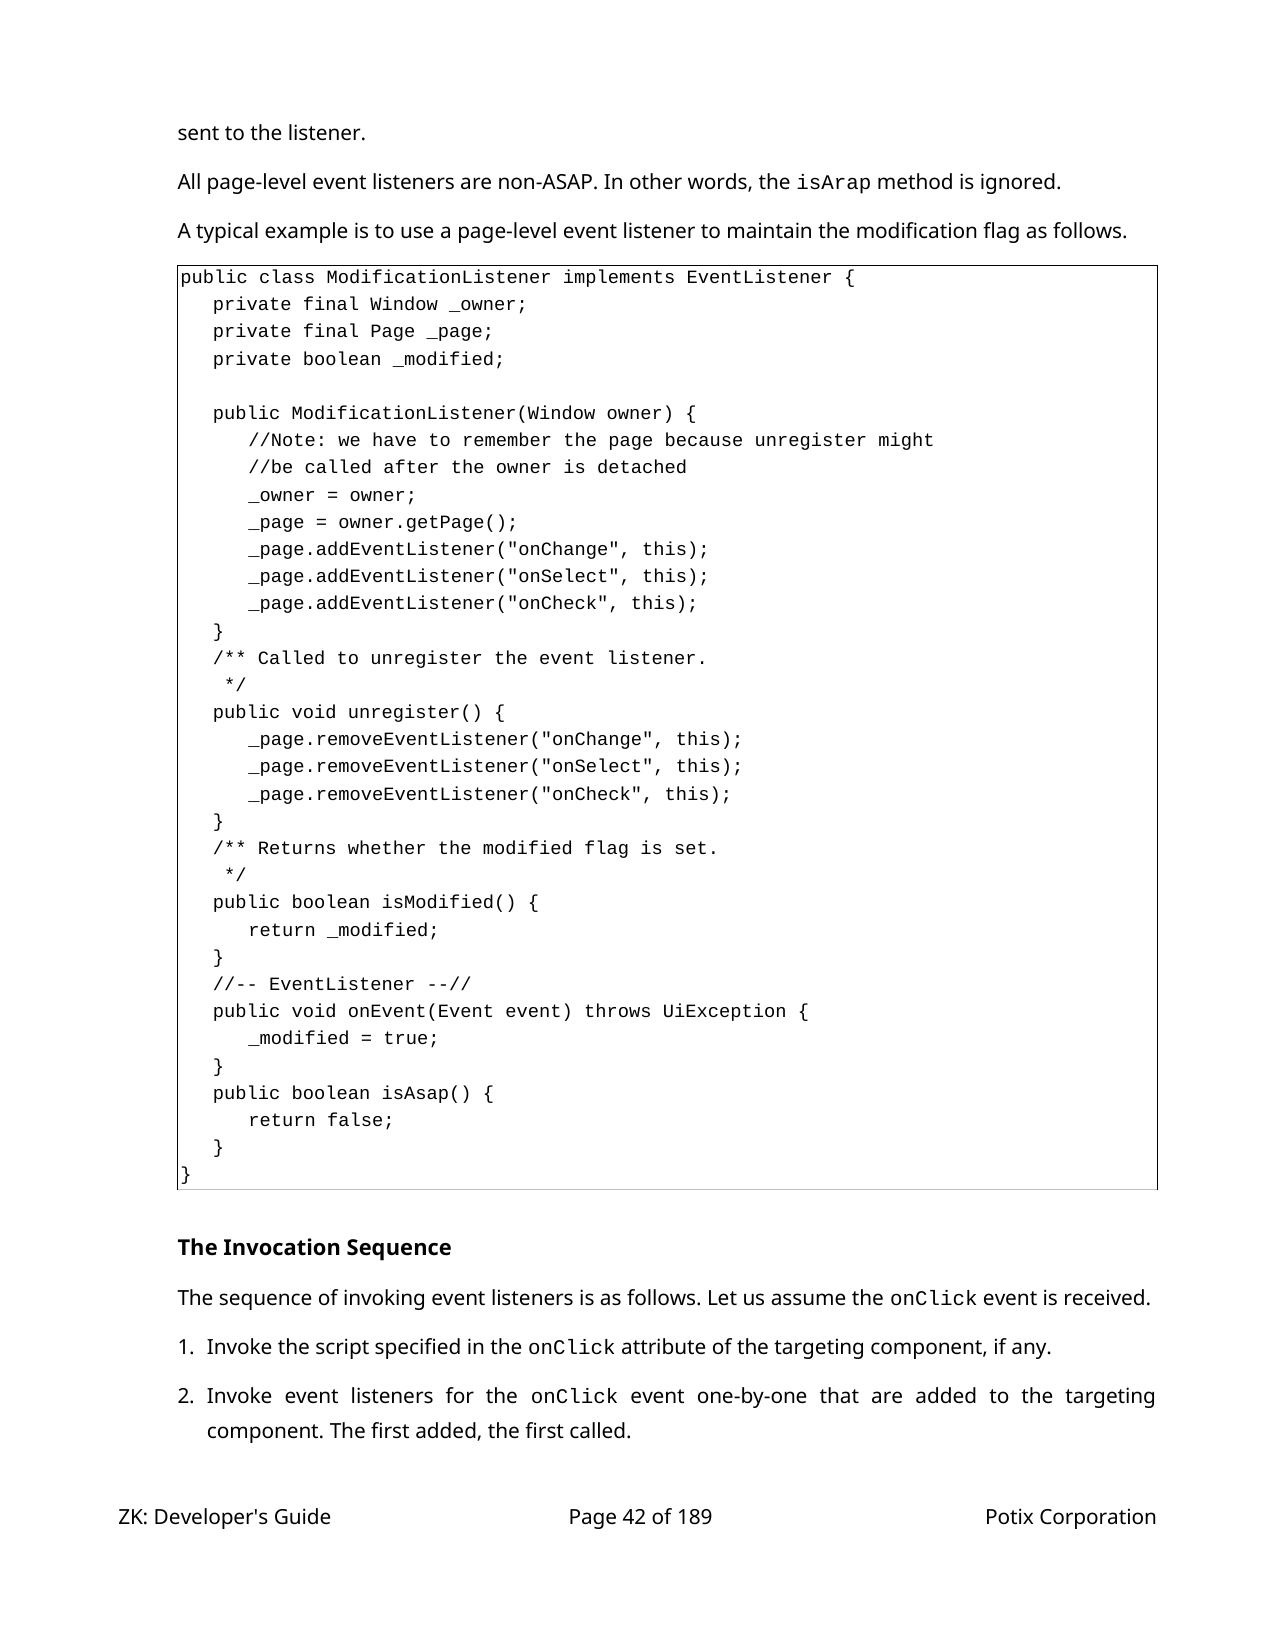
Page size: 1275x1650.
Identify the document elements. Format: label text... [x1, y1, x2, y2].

text */ [178, 863, 1157, 887]
text } [178, 1135, 1157, 1159]
list Invoke the script specified in the onClick attribute of the targeting component, if any. [177, 1332, 1157, 1360]
list Invoke event listeners for the onClick event one-by-one that are added to the targeting component. The first added, the first called. [177, 1381, 1157, 1445]
text } [178, 809, 1157, 833]
text //Note: we have to remember the page because unregister might [178, 428, 1157, 452]
text } [178, 1162, 1157, 1189]
text public boolean isModified() { [178, 890, 1157, 914]
text //-- EventListener --// [178, 972, 1157, 996]
text /** Returns whether the modified flag is set. [178, 836, 1157, 860]
text _page.removeEventListener("onSelect", this); [178, 754, 1157, 779]
text The sequence of invoking event listeners is as follows. Let us assume the onClick event is received. [177, 1283, 1157, 1311]
text private boolean _modified; [178, 347, 1157, 371]
text public ModificationListener(Window owner) { [178, 401, 1157, 425]
text All page-level event listeners are non-ASAP. In other words, the isArap method is ignored. [177, 167, 1157, 196]
text } [178, 945, 1157, 969]
text public void unregister() { [178, 700, 1157, 724]
text public class ModificationListener implements EventListener { [178, 266, 1157, 289]
text _page.addEventListener("onSelect", this); [178, 564, 1157, 588]
text _page.addEventListener("onCheck", this); [178, 591, 1157, 616]
text _owner = owner; [178, 482, 1157, 507]
text return _modified; [178, 917, 1157, 942]
text } [178, 618, 1157, 643]
text public boolean isAsap() { [178, 1081, 1157, 1105]
text sent to the listener. [177, 118, 1157, 146]
text _modified = true; [178, 1026, 1157, 1051]
text _page = owner.getPage(); [178, 510, 1157, 534]
text private final Window _owner; [178, 292, 1157, 316]
text //be called after the owner is detached [178, 455, 1157, 479]
text return false; [178, 1108, 1157, 1132]
text _page.removeEventListener("onChange", this); [178, 727, 1157, 751]
text private final Page _page; [178, 319, 1157, 344]
text _page.removeEventListener("onCheck", this); [178, 782, 1157, 806]
text _page.addEventListener("onChange", this); [178, 537, 1157, 561]
text /** Called to unregister the event listener. [178, 646, 1157, 670]
text */ [178, 673, 1157, 697]
text A typical example is to use a page-level event listener to maintain the modification flag as follows. [177, 216, 1157, 244]
text public void onEvent(Event event) throws UiException { [178, 999, 1157, 1023]
subtitle The Invocation Sequence [177, 1232, 1157, 1262]
text } [178, 1053, 1157, 1078]
